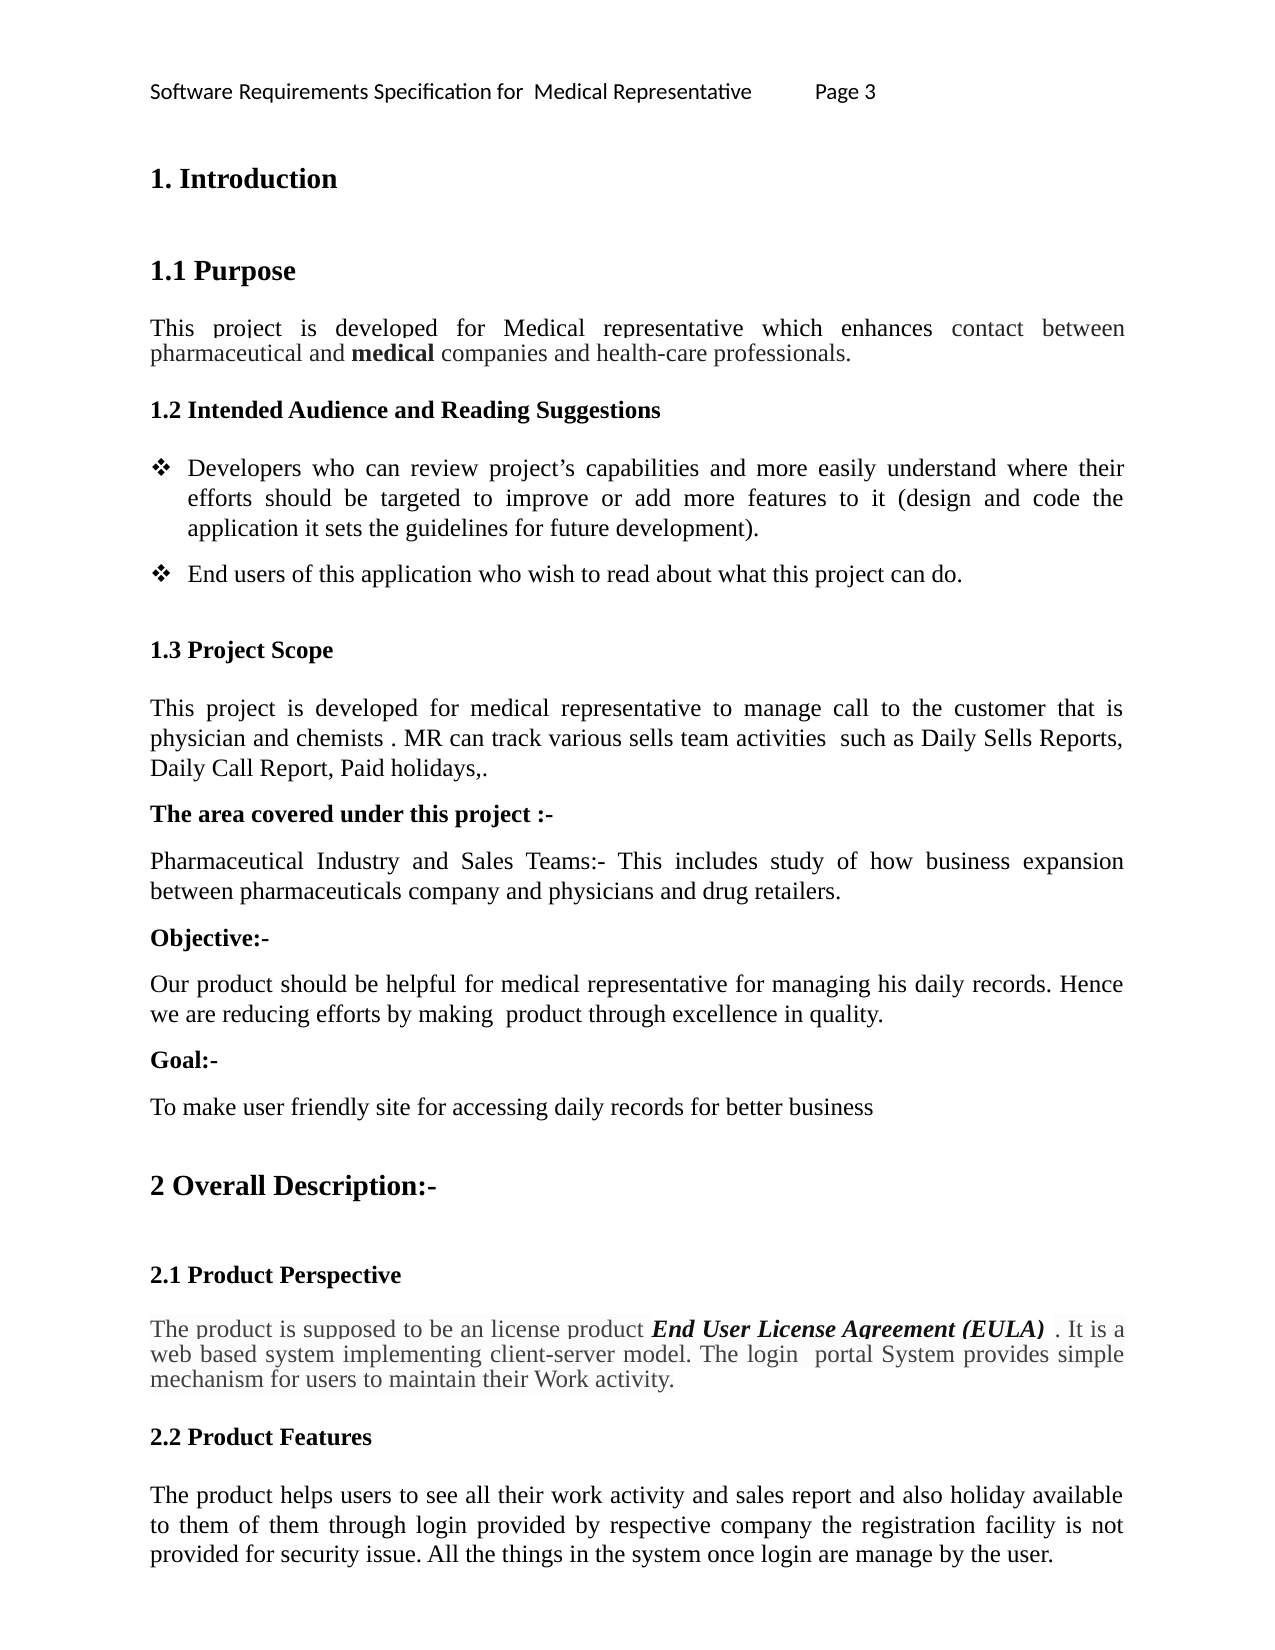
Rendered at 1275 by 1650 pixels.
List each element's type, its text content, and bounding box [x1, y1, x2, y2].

list Developers who can review project’s capabilities and more easily understand where their efforts should be targeted to improve or add more features to it (design and code the application it sets the guidelines for future development). [150, 453, 1125, 542]
text Our product should be helpful for medical representative for managing his daily records. Hence we are reducing efforts by making product through excellence in quality. [150, 969, 1125, 1028]
subtitle 2 Overall Description:- [150, 1168, 1125, 1201]
subtitle 1. Introduction [150, 162, 1125, 195]
text This project is developed for Medical representative which enhances contact between pharmaceutical and medical companies and health-care professionals. [150, 316, 1125, 366]
text The product is supposed to be an license product End User License Agreement (EULA) . It is a web based system implementing client-server model. The login portal System provides simple mechanism for users to maintain their Work activity. [150, 1318, 1125, 1393]
text This project is developed for medical representative to manage call to the customer that is physician and chemists . MR can track various sells team activities such as Daily Sells Reports, Daily Call Report, Paid holidays,. [150, 693, 1125, 782]
text The product helps users to see all their work activity and sales report and also holiday available to them of them through login provided by respective company the registration facility is not provided for security issue. All the things in the system once login are manage by the user. [150, 1480, 1125, 1568]
subtitle 1.3 Project Scope [150, 635, 1125, 664]
subtitle 1.1 Purpose [150, 253, 1125, 287]
subtitle 2.2 Product Features [150, 1422, 1125, 1451]
subtitle 2.1 Product Perspective [150, 1260, 1125, 1288]
list End users of this application who wish to read about what this project can do. [150, 559, 1125, 588]
subtitle 1.2 Intended Audience and Reading Suggestions [150, 395, 1125, 424]
text Goal:- [150, 1046, 1125, 1074]
text Pharmaceutical Industry and Sales Teams:- This includes study of how business expansion between pharmaceuticals company and physicians and drug retailers. [150, 846, 1125, 905]
text Objective:- [150, 923, 1125, 951]
text To make user friendly site for accessing daily records for better business [150, 1092, 1125, 1121]
text The area covered under this project :- [150, 799, 1125, 828]
